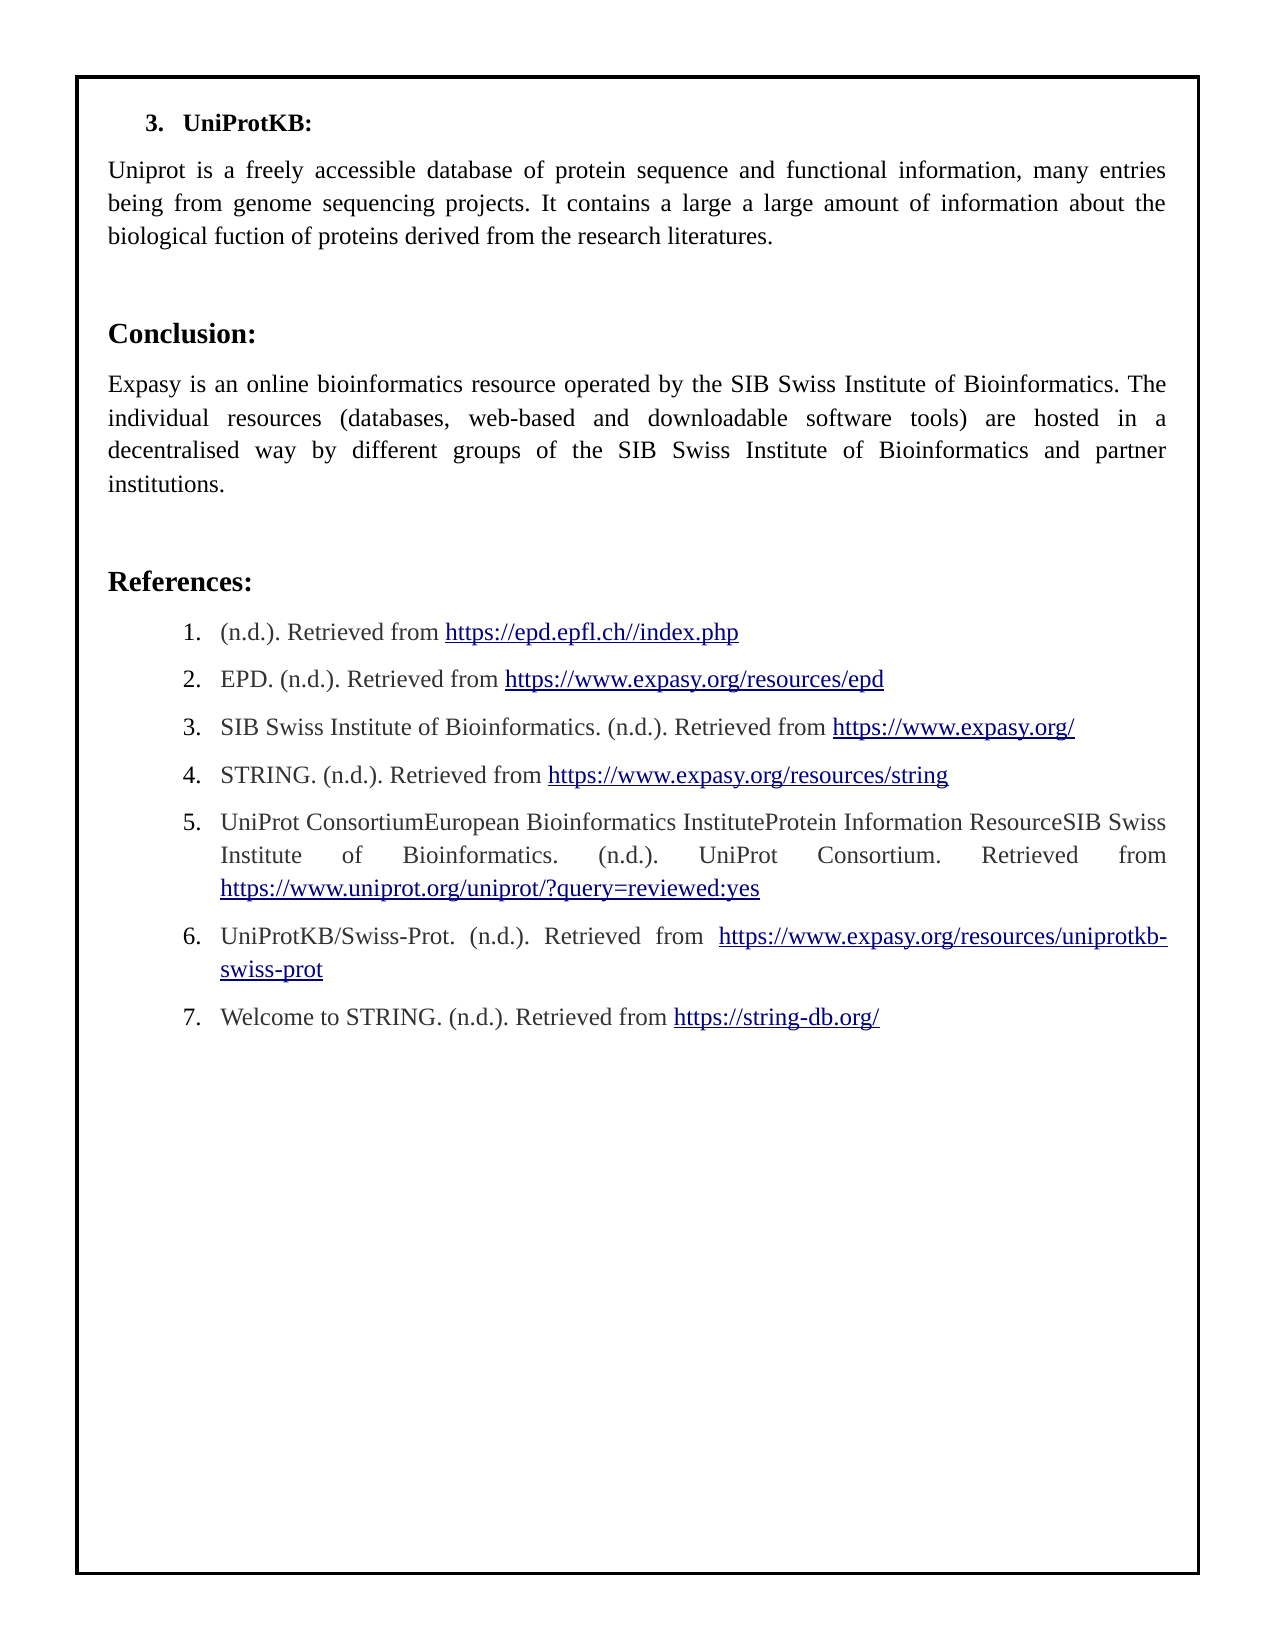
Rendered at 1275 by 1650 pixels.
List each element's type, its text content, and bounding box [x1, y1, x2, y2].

list (n.d.). Retrieved from https://epd.epfl.ch//index.php [183, 617, 1167, 646]
text References: [108, 564, 1167, 597]
list STRING. (n.d.). Retrieved from https://www.expasy.org/resources/string [183, 760, 1167, 788]
list Welcome to STRING. (n.d.). Retrieved from https://string-db.org/ [183, 1002, 1167, 1030]
list SIB Swiss Institute of Bioinformatics. (n.d.). Retrieved from https://www.expasy.org/ [183, 712, 1167, 741]
text Expasy is an online bioinformatics resource operated by the SIB Swiss Institute of Bioinformatics. The individual resources (databases, web-based and downloadable software tools) are hosted in a decentralised way by different groups of the SIB Swiss Institute of Bioinformatics and partner institutions. [108, 369, 1167, 497]
list UniProt ConsortiumEuropean Bioinformatics InstituteProtein Information ResourceSIB Swiss Institute of Bioinformatics. (n.d.). UniProt Consortium. Retrieved from https://www.uniprot.org/uniprot/?query=reviewed:yes [183, 807, 1167, 902]
text Conclusion: [108, 316, 1167, 350]
list UniProtKB: [145, 108, 1167, 136]
list UniProtKB/Swiss-Prot. (n.d.). Retrieved from https://www.expasy.org/resources/uniprotkb-swiss-prot [183, 921, 1167, 983]
text Uniprot is a freely accessible database of protein sequence and functional information, many entries being from genome sequencing projects. It contains a large a large amount of information about the biological fuction of proteins derived from the research literatures. [108, 155, 1167, 250]
list EPD. (n.d.). Retrieved from https://www.expasy.org/resources/epd [183, 664, 1167, 693]
